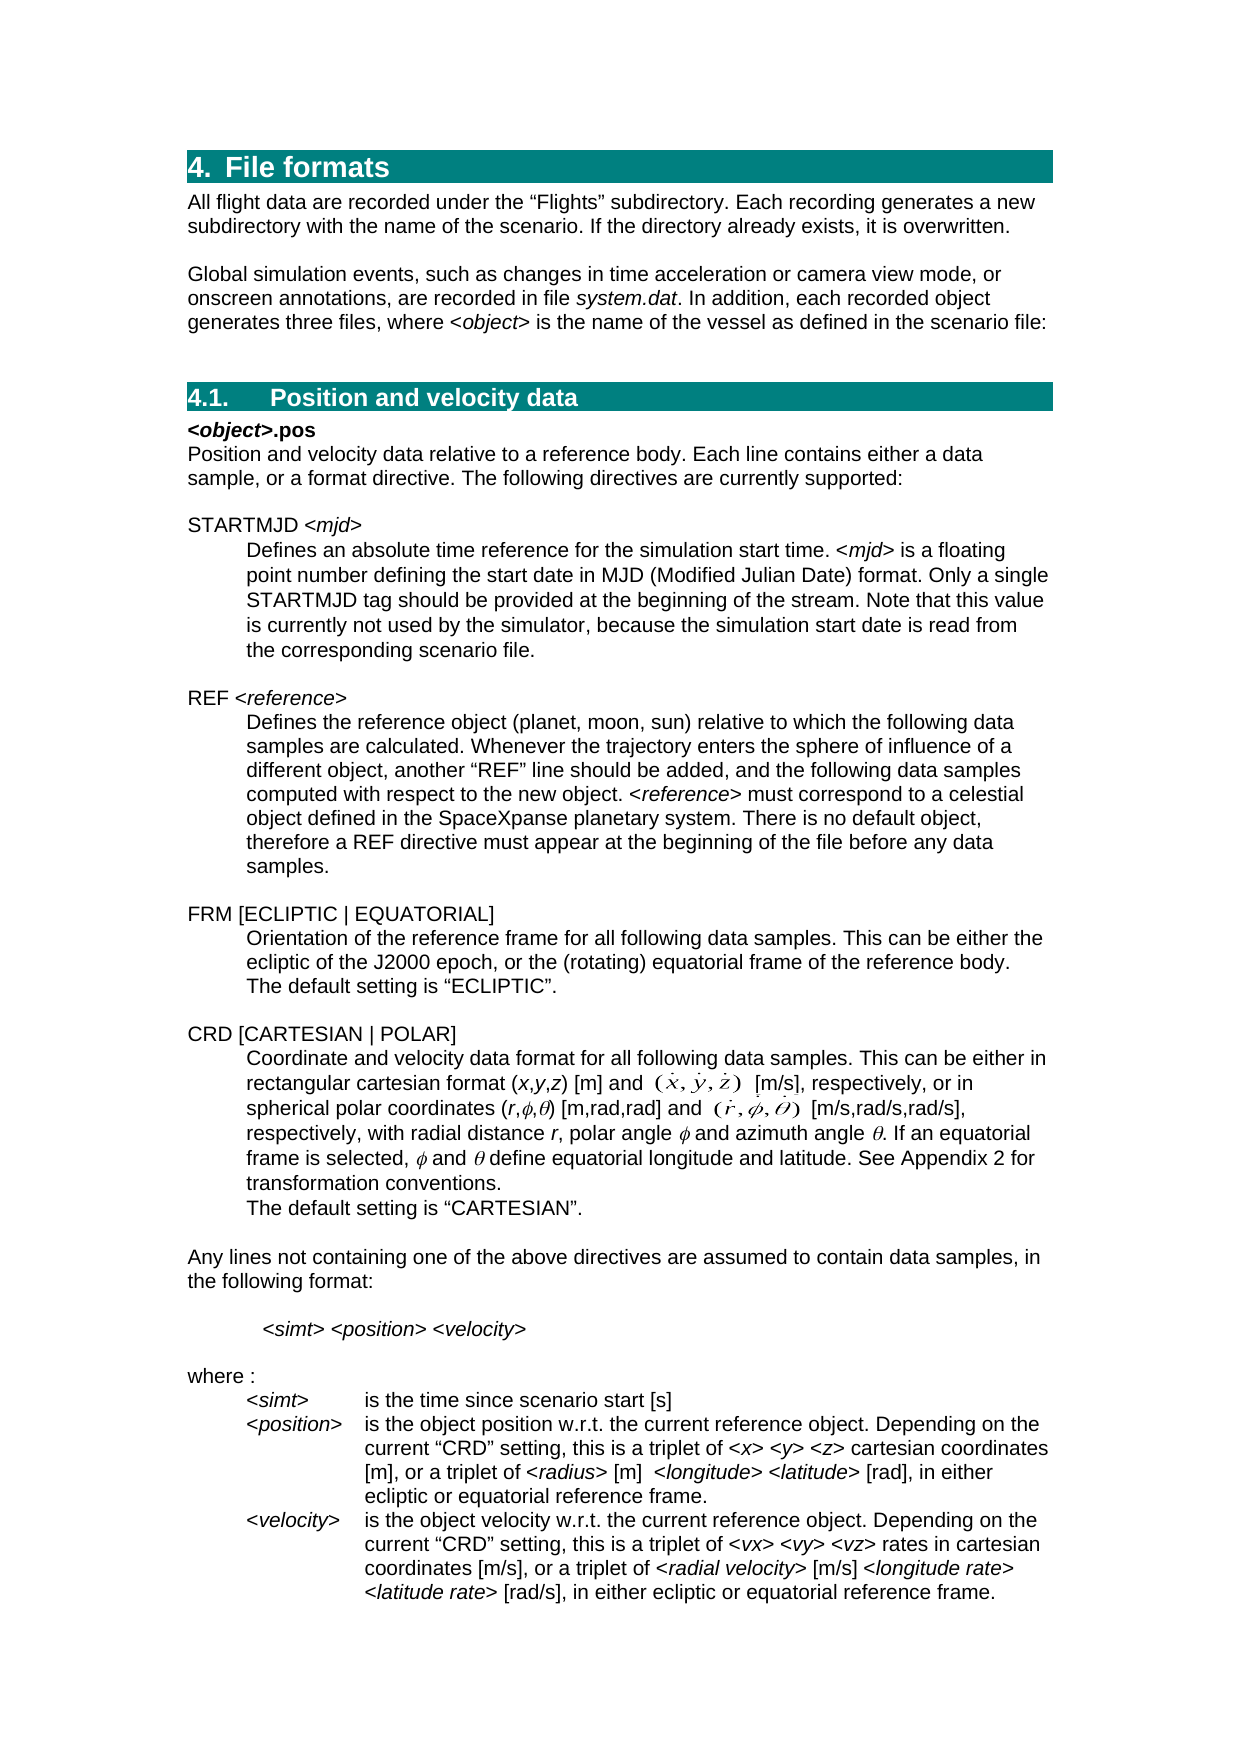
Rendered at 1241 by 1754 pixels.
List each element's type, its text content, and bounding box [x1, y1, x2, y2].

text Position and velocity data relative to a reference body. Each line contains either a data sample, or a format directive. The following directives are currently supported: [187, 441, 1053, 489]
text Any lines not containing one of the above directives are assumed to contain data samples, in the following format: [187, 1244, 1053, 1292]
text The default setting is “CARTESIAN”. [246, 1196, 1053, 1221]
text REF <reference> [187, 686, 1053, 710]
text <simt> is the time since scenario start [s] [246, 1388, 1053, 1412]
text <position> is the object position w.r.t. the current reference object. Depending on the current “CRD” setting, this is a triplet of <x> <y> <z> cartesian coordinates [m], or a triplet of <radius> [m] <longitude> <latitude> [rad], in either ecliptic or equatorial reference frame. [246, 1412, 1053, 1508]
text CRD [CARTESIAN | POLAR] [187, 1022, 1053, 1046]
text where : [187, 1364, 1053, 1388]
text Orientation of the reference frame for all following data samples. This can be either the ecliptic of the J2000 epoch, or the (rotating) equatorial frame of the reference body. The default setting is “ECLIPTIC”. [246, 926, 1053, 998]
text FRM [ECLIPTIC | EQUATORIAL] [187, 902, 1053, 926]
text STARTMJD <mjd> [187, 513, 1053, 537]
text Global simulation events, such as changes in time acceleration or camera view mode, or onscreen annotations, are recorded in file system.dat. In addition, each recorded object generates three files, where <object> is the name of the vessel as defined in the scenario file: [187, 262, 1053, 333]
text <velocity> is the object velocity w.r.t. the current reference object. Depending on the current “CRD” setting, this is a triplet of <vx> <vy> <vz> rates in cartesian coordinates [m/s], or a triplet of <radial velocity> [m/s] <longitude rate> <latitude rate> [rad/s], in either ecliptic or equatorial reference frame. [246, 1508, 1053, 1604]
text <object>.pos [187, 417, 1053, 441]
text Defines the reference object (planet, moon, sun) relative to which the following data samples are calculated. Whenever the trajectory enters the sphere of influence of a different object, another “REF” line should be added, and the following data samples computed with respect to the new object. <reference> must correspond to a celestial object defined in the SpaceXpanse planetary system. There is no default object, therefore a REF directive must appear at the beginning of the file before any data samples. [246, 710, 1053, 878]
text All flight data are recorded under the “Flights” subdirectory. Each recording generates a new subdirectory with the name of the scenario. If the directory already exists, it is overwritten. [187, 190, 1053, 238]
text Coordinate and velocity data format for all following data samples. This can be either in rectangular cartesian format (x,y,z) [m] and [m/s], respectively, or in spherical polar coordinates (r,,) [m,rad,rad] and [m/s,rad/s,rad/s], respectively, with radial distance r, polar angle  and azimuth angle . If an equatorial frame is selected,  and  define equatorial longitude and latitude. See Appendix 2 for transformation conventions. [246, 1046, 1053, 1196]
text Defines an absolute time reference for the simulation start time. <mjd> is a floating point number defining the start date in MJD (Modified Julian Date) format. Only a single STARTMJD tag should be provided at the beginning of the stream. Note that this value is currently not used by the simulator, because the simulation start date is read from the corresponding scenario file. [246, 537, 1053, 662]
text <simt> <position> <velocity> [187, 1316, 1053, 1340]
subtitle File formats [187, 150, 1053, 183]
subtitle Position and velocity data [187, 382, 1053, 411]
